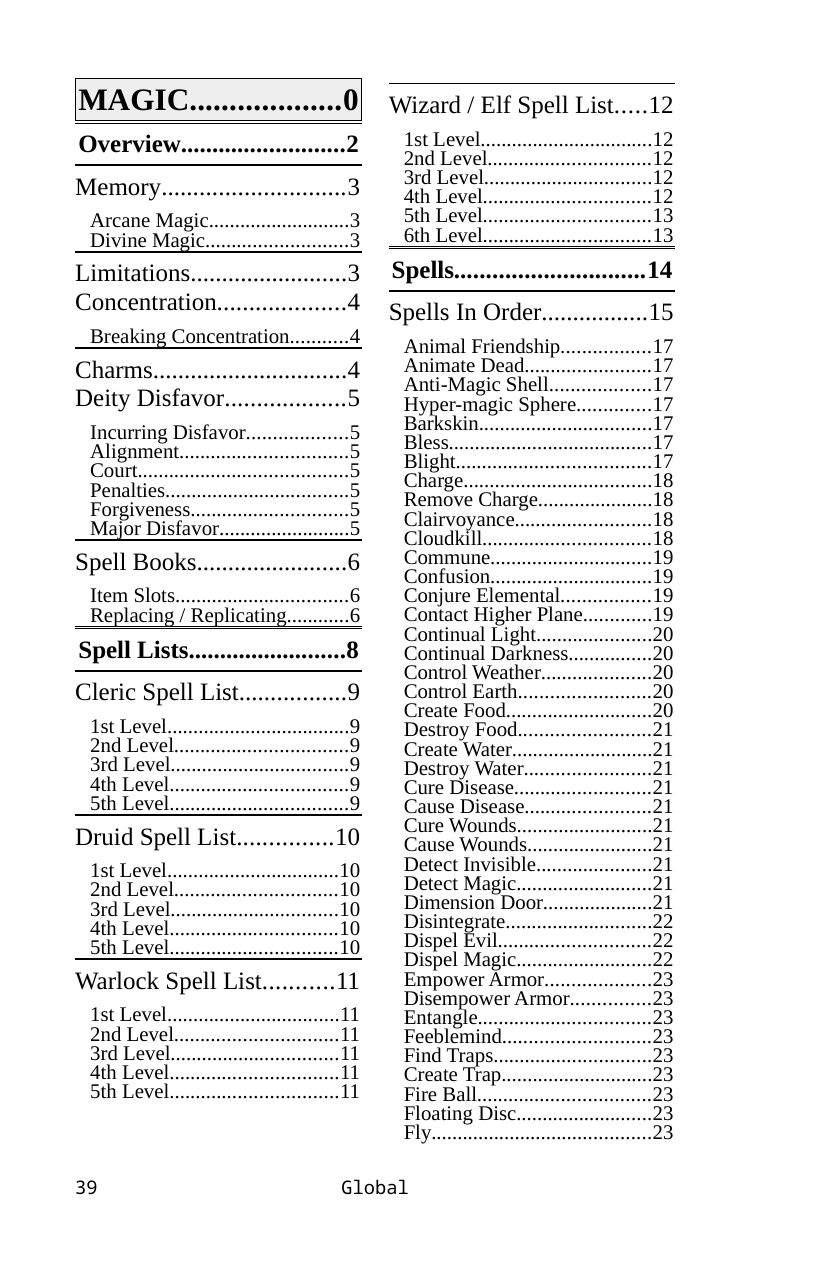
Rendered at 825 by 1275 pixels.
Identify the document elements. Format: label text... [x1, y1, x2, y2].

text Entangle 23 [403, 1009, 675, 1028]
text Druid Spell List 10 [75, 816, 362, 859]
text Forgiveness 5 [90, 501, 362, 520]
text 5th Level 11 [90, 1083, 362, 1102]
text Dimension Door 21 [403, 894, 675, 913]
text Anti-Magic Shell 17 [403, 377, 675, 396]
text Control Earth 20 [403, 683, 675, 702]
text Wizard / Elf Spell List 12 [388, 84, 675, 128]
text Create Trap 23 [403, 1067, 675, 1086]
text Barkskin 17 [403, 415, 675, 434]
text Dispel Magic 22 [403, 952, 675, 971]
text 3rd Level 11 [90, 1045, 362, 1064]
text Breaking Concentration 4 [90, 328, 362, 347]
text Hyper-magic Sphere 17 [403, 396, 675, 415]
text 5th Level 10 [90, 939, 362, 958]
text Control Weather 20 [403, 664, 675, 683]
text Remove Charge 18 [403, 492, 675, 511]
text 1st Level 12 [403, 131, 675, 150]
text Cleric Spell List 9 [75, 672, 362, 715]
text Spells in order 15 [388, 291, 675, 335]
text Memory 3 [75, 166, 362, 209]
text Major Disfavor 5 [90, 520, 362, 539]
text Cure Wounds 21 [403, 817, 675, 837]
text Continual Light 20 [403, 626, 675, 645]
text Replacing / Replicating 6 [90, 607, 362, 626]
text Spells 14 [388, 249, 675, 284]
text 5th Level 13 [403, 208, 675, 227]
text Destroy Food 21 [403, 722, 675, 741]
text Blight 17 [403, 453, 675, 472]
text 4th Level 11 [90, 1064, 362, 1083]
text Warlock Spell List 11 [75, 960, 362, 1003]
text Court 5 [90, 463, 362, 482]
text Fire Ball 23 [403, 1086, 675, 1105]
text Overview 2 [75, 124, 362, 158]
text Item Slots 6 [90, 588, 362, 607]
text Charms 4 [75, 349, 362, 376]
text 4th Level 10 [90, 920, 362, 939]
text Limitations 3 [75, 253, 362, 280]
text Bless 17 [403, 434, 675, 453]
text Fly 23 [403, 1124, 675, 1143]
text Divine Magic 3 [90, 232, 362, 251]
text 2nd Level 9 [90, 737, 362, 757]
text 2nd Level 12 [403, 150, 675, 169]
text Disintegrate 22 [403, 913, 675, 932]
text 2nd Level 11 [90, 1026, 362, 1045]
text Penalties 5 [90, 482, 362, 501]
text 3rd Level 9 [90, 757, 362, 776]
text Animate Dead 17 [403, 357, 675, 377]
text 1st Level 10 [90, 862, 362, 882]
text Cure Disease 21 [403, 779, 675, 798]
text Feeblemind 23 [403, 1028, 675, 1047]
text Confusion 19 [403, 568, 675, 587]
text Floating Disc 23 [403, 1105, 675, 1124]
text Spell Lists 8 [75, 629, 362, 664]
text Clairvoyance 18 [403, 511, 675, 530]
text Cause Disease 21 [403, 798, 675, 817]
text Create Food 20 [403, 702, 675, 722]
text Spell Books 6 [75, 541, 362, 584]
text 6th Level 13 [403, 227, 675, 246]
text 2nd Level 10 [90, 882, 362, 901]
text Incurring disfavor 5 [90, 424, 362, 443]
text Detect Magic 21 [403, 875, 675, 894]
text Cause Wounds 21 [403, 837, 675, 856]
text 4th Level 12 [403, 188, 675, 208]
text Disempower Armor 23 [403, 990, 675, 1009]
text 3rd Level 10 [90, 901, 362, 920]
text Create Water 21 [403, 741, 675, 760]
text Concentration 4 [75, 280, 362, 325]
text Animal Friendship 17 [403, 338, 675, 357]
text Empower Armor 23 [403, 971, 675, 990]
text Charge 18 [403, 472, 675, 492]
text Detect Invisible 21 [403, 856, 675, 875]
text Destroy Water 21 [403, 760, 675, 779]
text 3rd Level 12 [403, 169, 675, 188]
text Conjure Elemental 19 [403, 587, 675, 607]
text Continual Darkness 20 [403, 645, 675, 664]
text Contact Higher Plane 19 [403, 607, 675, 626]
text Commune 19 [403, 549, 675, 568]
text 1st Level 11 [90, 1007, 362, 1026]
text Find Traps 23 [403, 1047, 675, 1067]
text Deity Disfavor 5 [75, 376, 362, 421]
text Cloudkill 18 [403, 530, 675, 549]
text Alignment 5 [90, 443, 362, 463]
text Dispel Evil 22 [403, 932, 675, 952]
text 4th Level 9 [90, 776, 362, 795]
text 5th Level 9 [90, 795, 362, 814]
text 1st Level 9 [90, 718, 362, 737]
text Arcane Magic 3 [90, 213, 362, 232]
text Magic 0 [76, 79, 361, 120]
